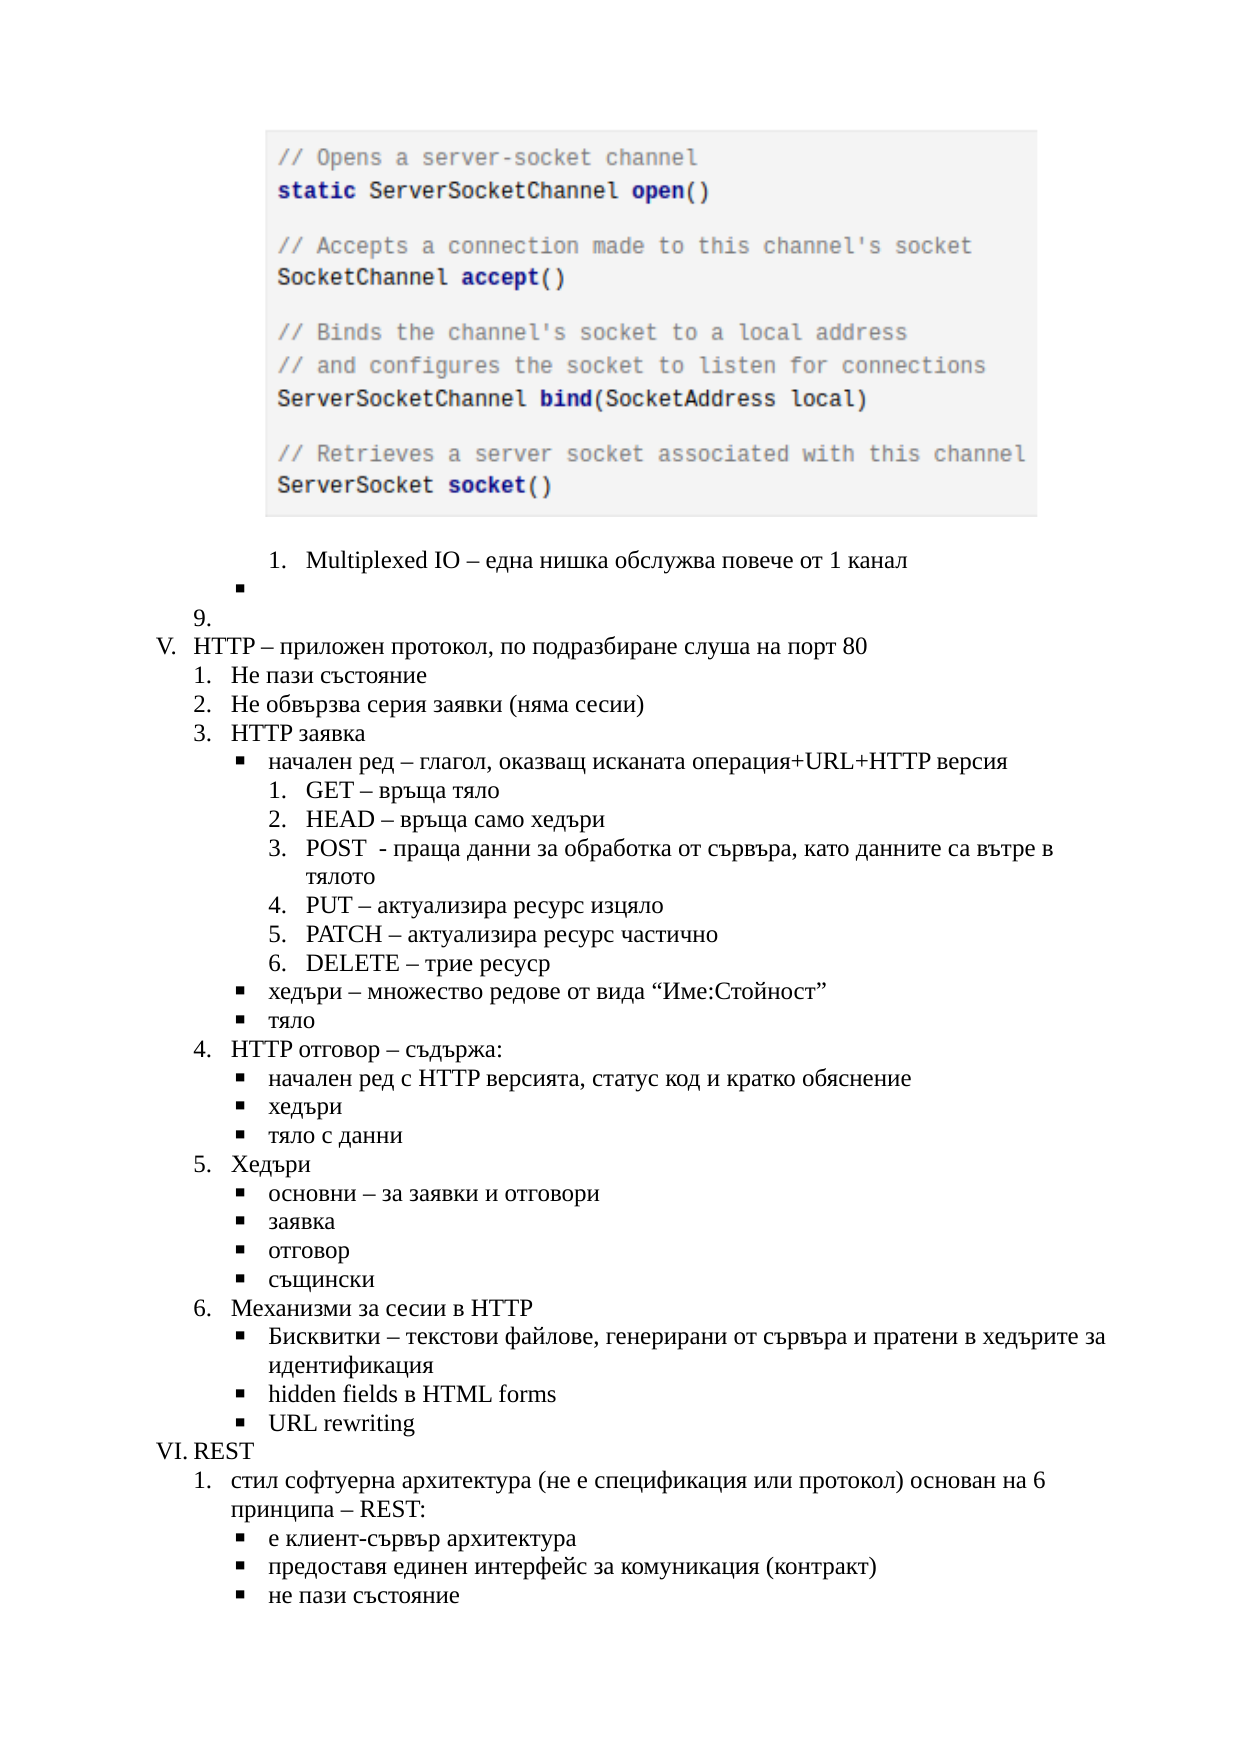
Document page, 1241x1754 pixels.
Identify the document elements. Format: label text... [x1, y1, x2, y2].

list GET – връща тяло [268, 775, 1122, 804]
list Хедъри [193, 1149, 1122, 1178]
list HTTP заявка [193, 718, 1122, 746]
list Механизми за сесии в HTTP [193, 1293, 1122, 1321]
list PATCH – актуализира ресурс частично [268, 919, 1122, 948]
list отговор [231, 1235, 1122, 1264]
list URL rewriting [231, 1408, 1122, 1436]
list основни – за заявки и отговори [231, 1178, 1122, 1206]
list начален ред с HTTP версията, статус код и кратко обяснение [231, 1063, 1122, 1091]
picture [264, 125, 1038, 517]
list Multiplexed IO – една нишка обслужва повече от 1 канал [268, 545, 1122, 574]
list POST - праща данни за обработка от сървъра, като данните са вътре в тялото [268, 833, 1122, 890]
list DELETE – трие ресуср [268, 948, 1122, 976]
list Не обвързва серия заявки (няма сесии) [193, 689, 1122, 718]
list тяло [231, 1005, 1122, 1034]
list е клиент-сървър архитектура [231, 1523, 1122, 1551]
list HTTP – приложен протокол, по подразбиране слуша на порт 80 [156, 631, 1122, 660]
list HTTP отговор – съдържа: [193, 1034, 1122, 1063]
list хедъри – множество редове от вида “Име:Стойност” [231, 976, 1122, 1005]
list Бисквитки – текстови файлове, генерирани от сървъра и пратени в хедърите за идентификация [231, 1321, 1122, 1379]
list PUT – актуализира ресурс изцяло [268, 890, 1122, 919]
list не пази състояние [231, 1580, 1122, 1609]
list hidden fields в HTML forms [231, 1379, 1122, 1408]
list хедъри [231, 1091, 1122, 1120]
list начален ред – глагол, оказващ исканата операция+URL+HTTP версия [231, 746, 1122, 775]
list същински [231, 1264, 1122, 1293]
list стил софтуерна архитектура (не е спецификация или протокол) основан на 6 принципа – REST: [193, 1465, 1122, 1523]
list предоставя единен интерфейс за комуникация (контракт) [231, 1551, 1122, 1580]
list REST [156, 1436, 1122, 1465]
list тяло с данни [231, 1120, 1122, 1149]
list Не пази състояние [193, 660, 1122, 689]
list заявка [231, 1206, 1122, 1235]
list HEAD – връща само хедъри [268, 804, 1122, 833]
